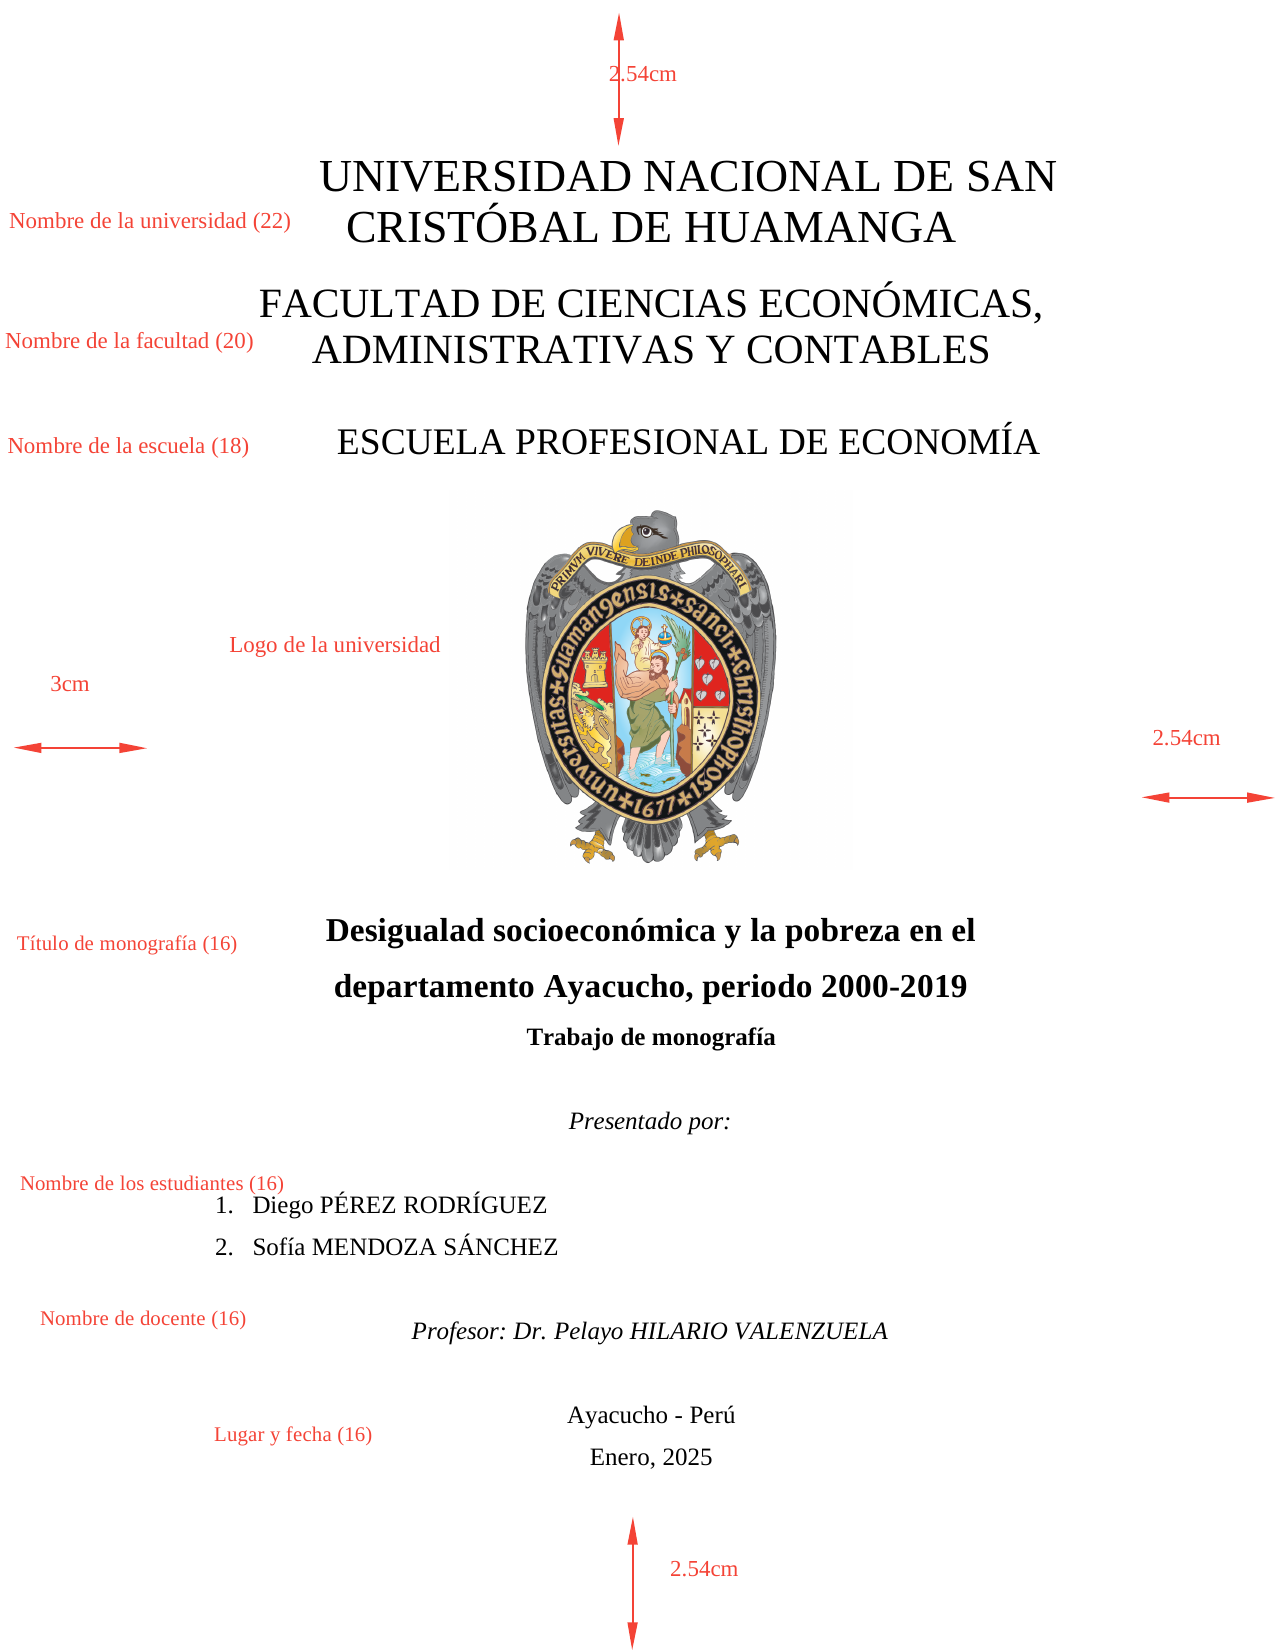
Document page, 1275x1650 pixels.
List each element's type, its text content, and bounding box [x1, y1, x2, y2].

text Presentado por: [734, 1107, 1125, 1135]
text Ayacucho - Perú [735, 1401, 1125, 1428]
text Profesor: Dr. Pelayo HILARIO VALENZUELA [177, 1317, 411, 1344]
text Trabajo de monografía [776, 1023, 1125, 1051]
text Presentado por: [177, 1107, 569, 1135]
text FACULTAD DE CIENCIAS ECONÓMICAS, ADMINISTRATIVAS Y CONTABLES [177, 280, 312, 372]
text Profesor: Dr. Pelayo HILARIO VALENZUELA [891, 1317, 1125, 1344]
text UNIVERSIDAD NACIONAL DE SAN CRISTÓBAL DE HUAMANGA [177, 150, 346, 252]
list Diego PÉREZ RODRÍGUEZ [548, 1191, 1125, 1219]
text departamento Ayacucho, periodo 2000-2019 [969, 967, 1125, 1004]
text Desigualad socioeconómica y la pobreza en el [177, 912, 326, 949]
list Diego PÉREZ RODRÍGUEZ [215, 1191, 252, 1219]
text Trabajo de monografía [177, 1023, 526, 1051]
text Desigualad socioeconómica y la pobreza en el [977, 912, 1125, 949]
text ESCUELA PROFESIONAL DE ECONOMÍA [177, 421, 337, 462]
text Ayacucho - Perú [177, 1401, 567, 1428]
text UNIVERSIDAD NACIONAL DE SAN CRISTÓBAL DE HUAMANGA [956, 150, 1125, 252]
text ESCUELA PROFESIONAL DE ECONOMÍA [1041, 421, 1125, 462]
text departamento Ayacucho, periodo 2000-2019 [177, 967, 334, 1004]
picture [448, 490, 854, 870]
text FACULTAD DE CIENCIAS ECONÓMICAS, ADMINISTRATIVAS Y CONTABLES [991, 280, 1125, 372]
list Sofía MENDOZA SÁNCHEZ [559, 1233, 1125, 1261]
list Sofía MENDOZA SÁNCHEZ [215, 1233, 252, 1261]
text Enero, 2025 [177, 1442, 1125, 1471]
